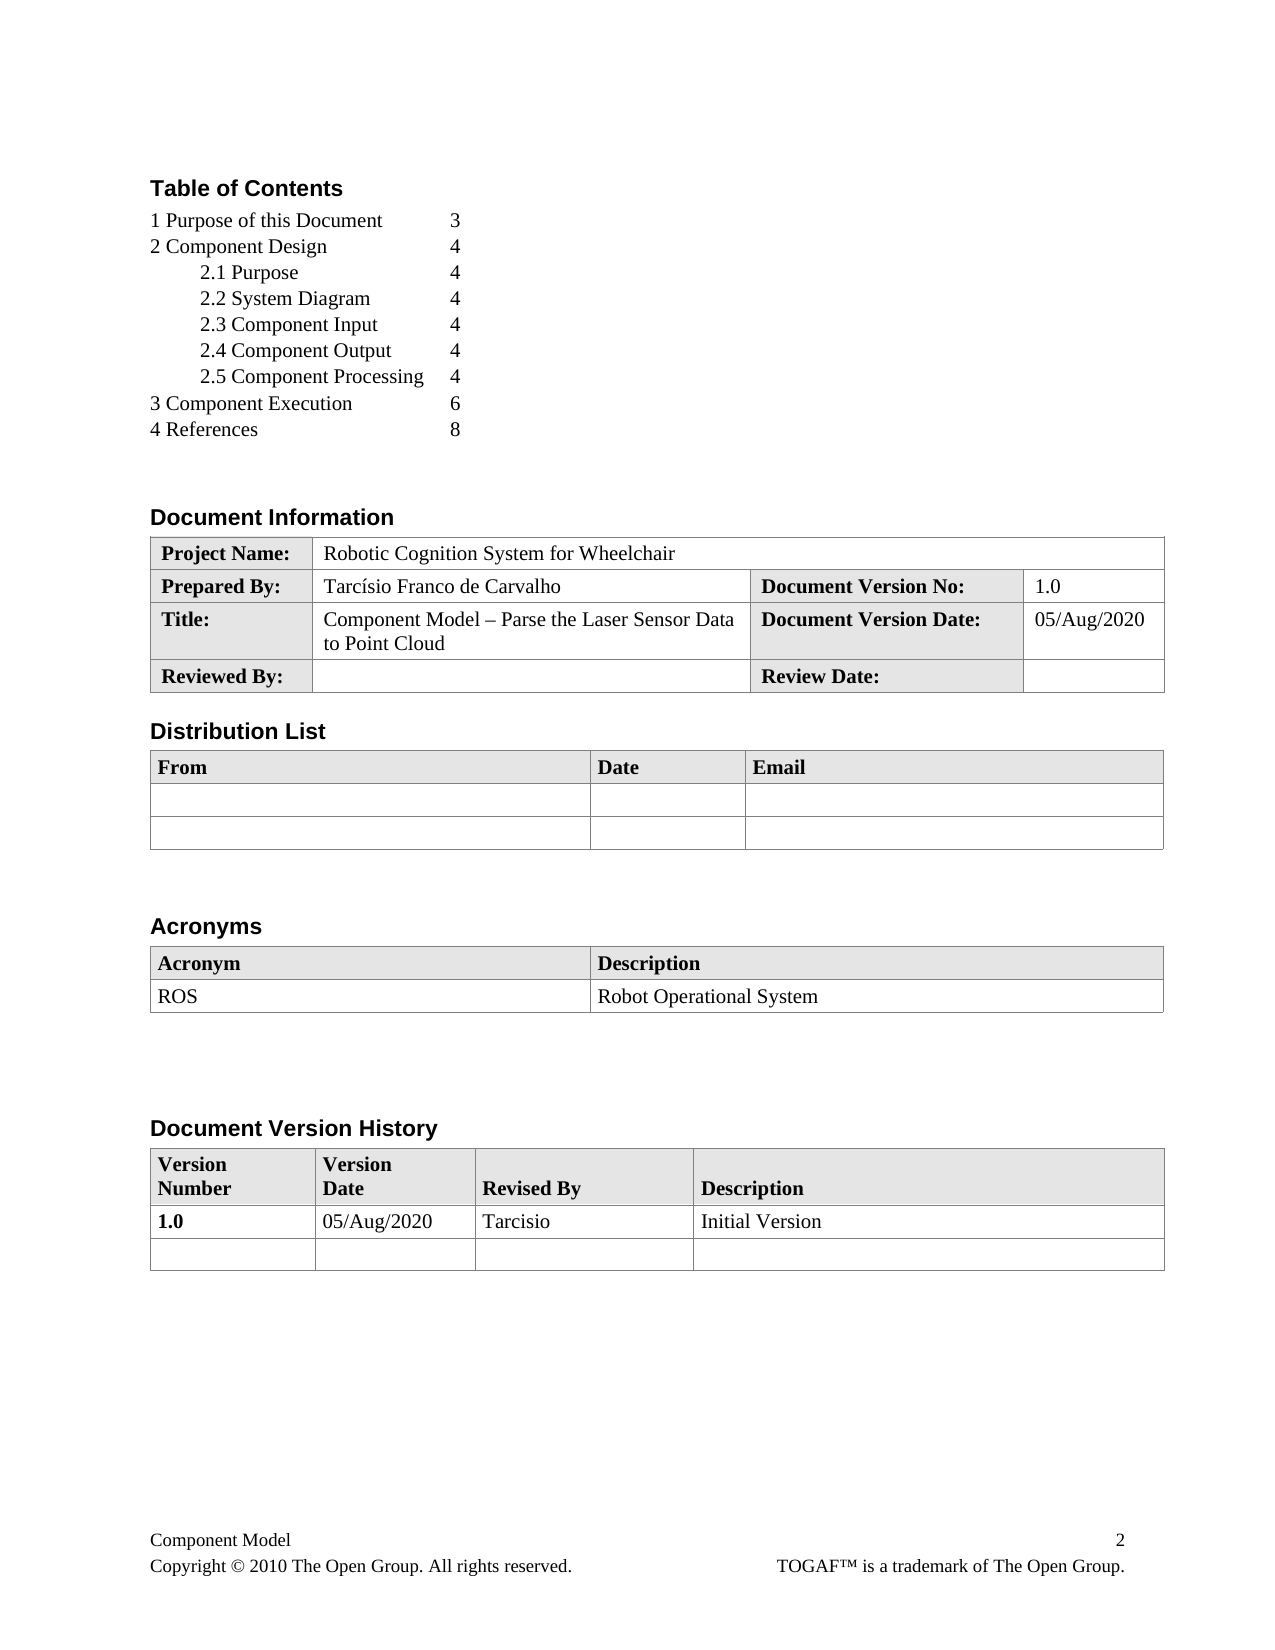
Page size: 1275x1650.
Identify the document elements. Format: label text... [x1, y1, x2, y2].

text 2.3 Component Input 4 [200, 312, 1125, 336]
table_cell Tarcísio Franco de Carvalho [313, 570, 750, 602]
subtitle Acronyms [150, 913, 1125, 940]
table_header Revised By [476, 1149, 693, 1204]
table_header Email [746, 751, 1163, 783]
table_cell [151, 1239, 315, 1270]
table_cell Review Date: [751, 660, 1023, 692]
table_cell [591, 784, 745, 816]
table_cell Document Version No: [751, 570, 1023, 602]
table_cell [476, 1239, 693, 1270]
table_cell Initial Version [694, 1206, 1164, 1237]
subtitle Distribution List [150, 718, 1125, 744]
table_cell 1.0 [151, 1206, 315, 1237]
text 2.4 Component Output 4 [200, 338, 1125, 362]
text 2.5 Component Processing 4 [200, 364, 1125, 388]
table_cell [591, 817, 745, 849]
text 1 Purpose of this Document 3 [150, 208, 1125, 232]
text 2.1 Purpose 4 [200, 260, 1125, 284]
table_cell Robot Operational System [591, 980, 1163, 1012]
table_header Date [591, 751, 745, 783]
text 4 References 8 [150, 417, 1125, 441]
table_cell [1024, 660, 1164, 692]
subtitle Document Version History [150, 1115, 1125, 1141]
table_cell Title: [151, 603, 312, 659]
table_cell Tarcisio [476, 1206, 693, 1237]
table_cell [316, 1239, 475, 1270]
table_header Acronym [151, 947, 590, 979]
table_cell [151, 817, 590, 849]
table_cell [313, 660, 750, 692]
table_cell Document Version Date: [751, 603, 1023, 659]
table_header Project Name: [151, 538, 312, 569]
table_cell Component Model – Parse the Laser Sensor Data to Point Cloud [313, 603, 750, 659]
table_cell 05/Aug/2020 [1024, 603, 1164, 659]
table_cell [151, 784, 590, 816]
table_header Robotic Cognition System for Wheelchair [313, 538, 1164, 569]
text 2.2 System Diagram 4 [200, 286, 1125, 310]
table_cell 1.0 [1024, 570, 1164, 602]
table_cell ROS [151, 980, 590, 1012]
table_header From [151, 751, 590, 783]
subtitle Document Information [150, 504, 1125, 530]
table_cell [746, 784, 1163, 816]
text 2 Component Design 4 [150, 234, 1125, 258]
table_header Version Number [151, 1149, 315, 1204]
table_cell Reviewed By: [151, 660, 312, 692]
table_cell Prepared By: [151, 570, 312, 602]
table_cell 05/Aug/2020 [316, 1206, 475, 1237]
subtitle Table of Contents [150, 175, 1125, 201]
table_cell [694, 1239, 1164, 1270]
table_header Description [694, 1149, 1164, 1204]
table_header Version Date [316, 1149, 475, 1204]
table_header Description [591, 947, 1163, 979]
table_cell [746, 817, 1163, 849]
text 3 Component Execution 6 [150, 391, 1125, 415]
